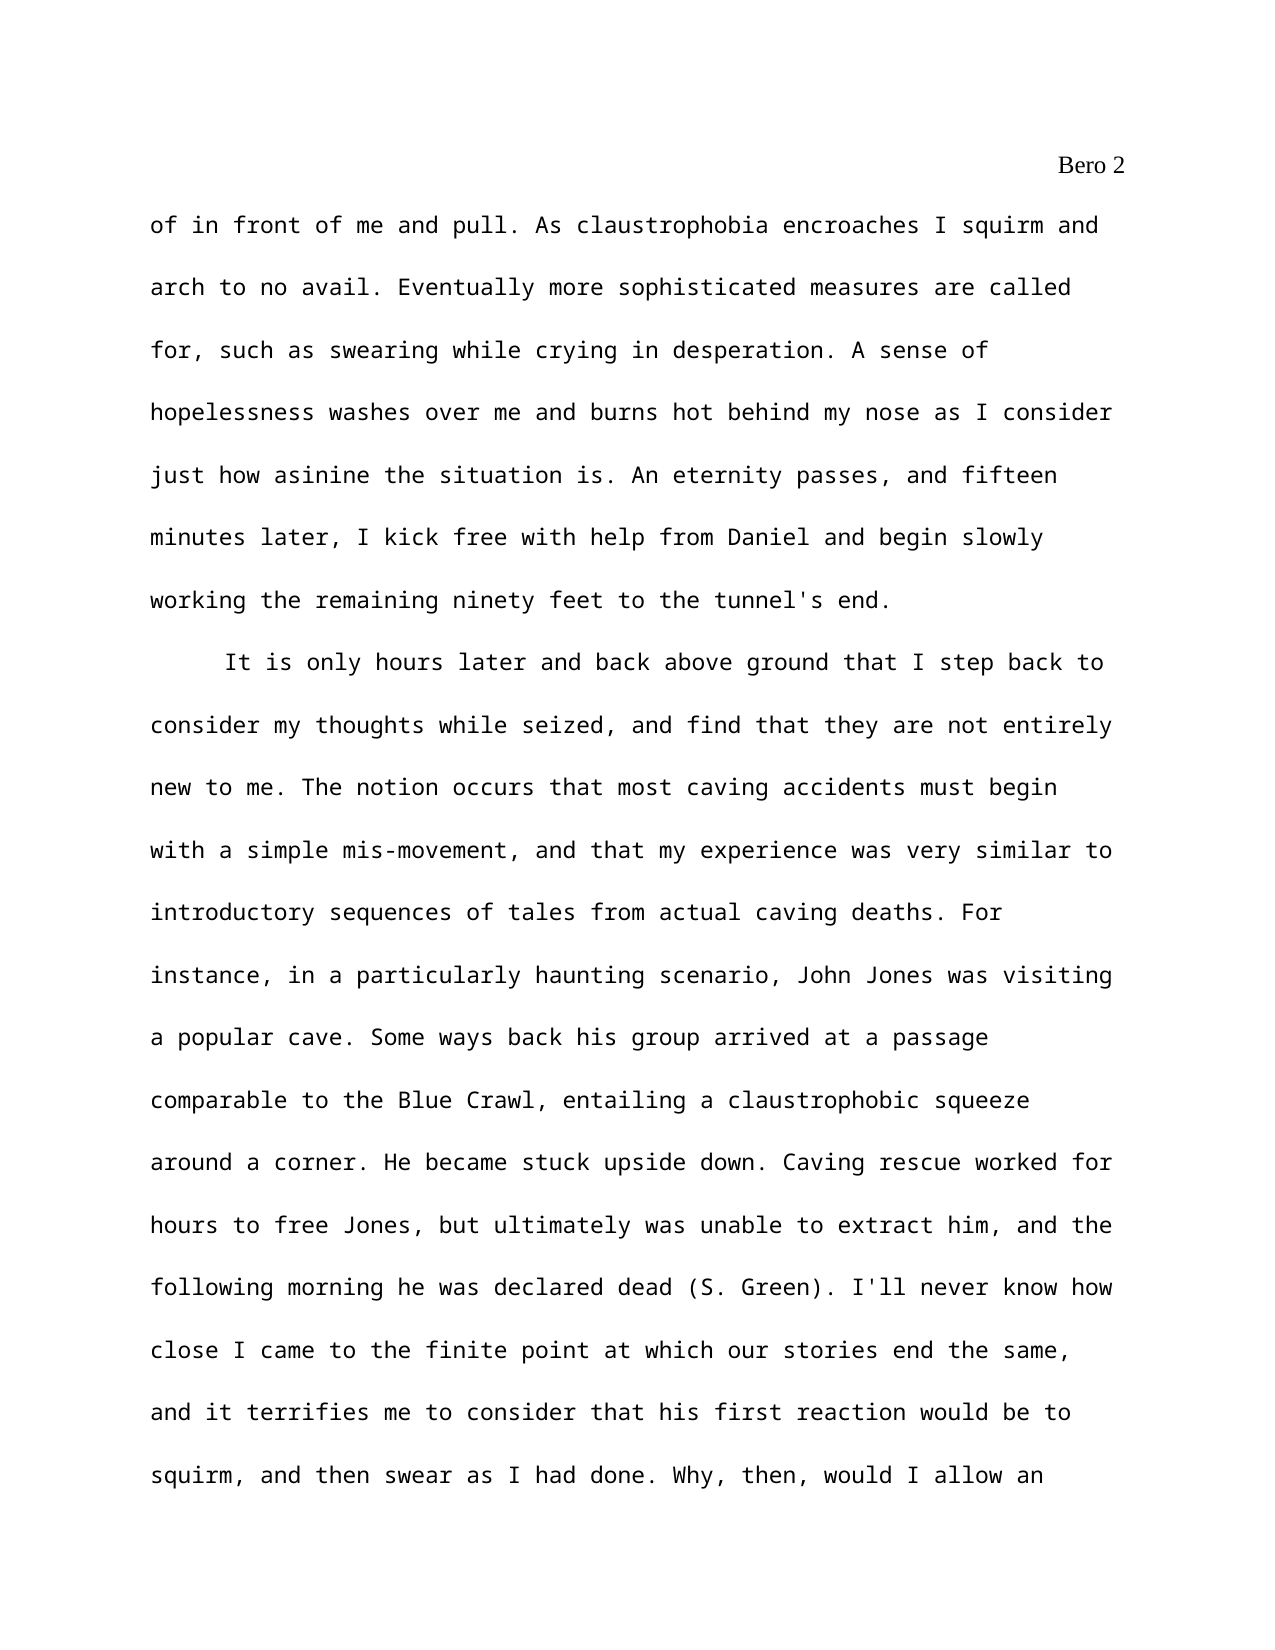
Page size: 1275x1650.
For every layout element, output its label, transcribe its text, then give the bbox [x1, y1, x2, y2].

text of in front of me and pull. As claustrophobia encroaches I squirm and arch to no avail. Eventually more sophisticated measures are called for, such as swearing while crying in desperation. A sense of hopelessness washes over me and burns hot behind my nose as I consider just how asinine the situation is. An eternity passes, and fifteen minutes later, I kick free with help from Daniel and begin slowly working the remaining ninety feet to the tunnel's end. [150, 209, 1125, 615]
text It is only hours later and back above ground that I step back to consider my thoughts while seized, and find that they are not entirely new to me. The notion occurs that most caving accidents must begin with a simple mis-movement, and that my experience was very similar to introductory sequences of tales from actual caving deaths. For instance, in a particularly haunting scenario, John Jones was visiting a popular cave. Some ways back his group arrived at a passage comparable to the Blue Crawl, entailing a claustrophobic squeeze around a corner. He became stuck upside down. Caving rescue worked for hours to free Jones, but ultimately was unable to extract him, and the following morning he was declared dead (S. Green). I'll never know how close I came to the finite point at which our stories end the same, and it terrifies me to consider that his first reaction would be to squirm, and then swear as I had done. Why, then, would I allow an [150, 646, 1125, 1490]
